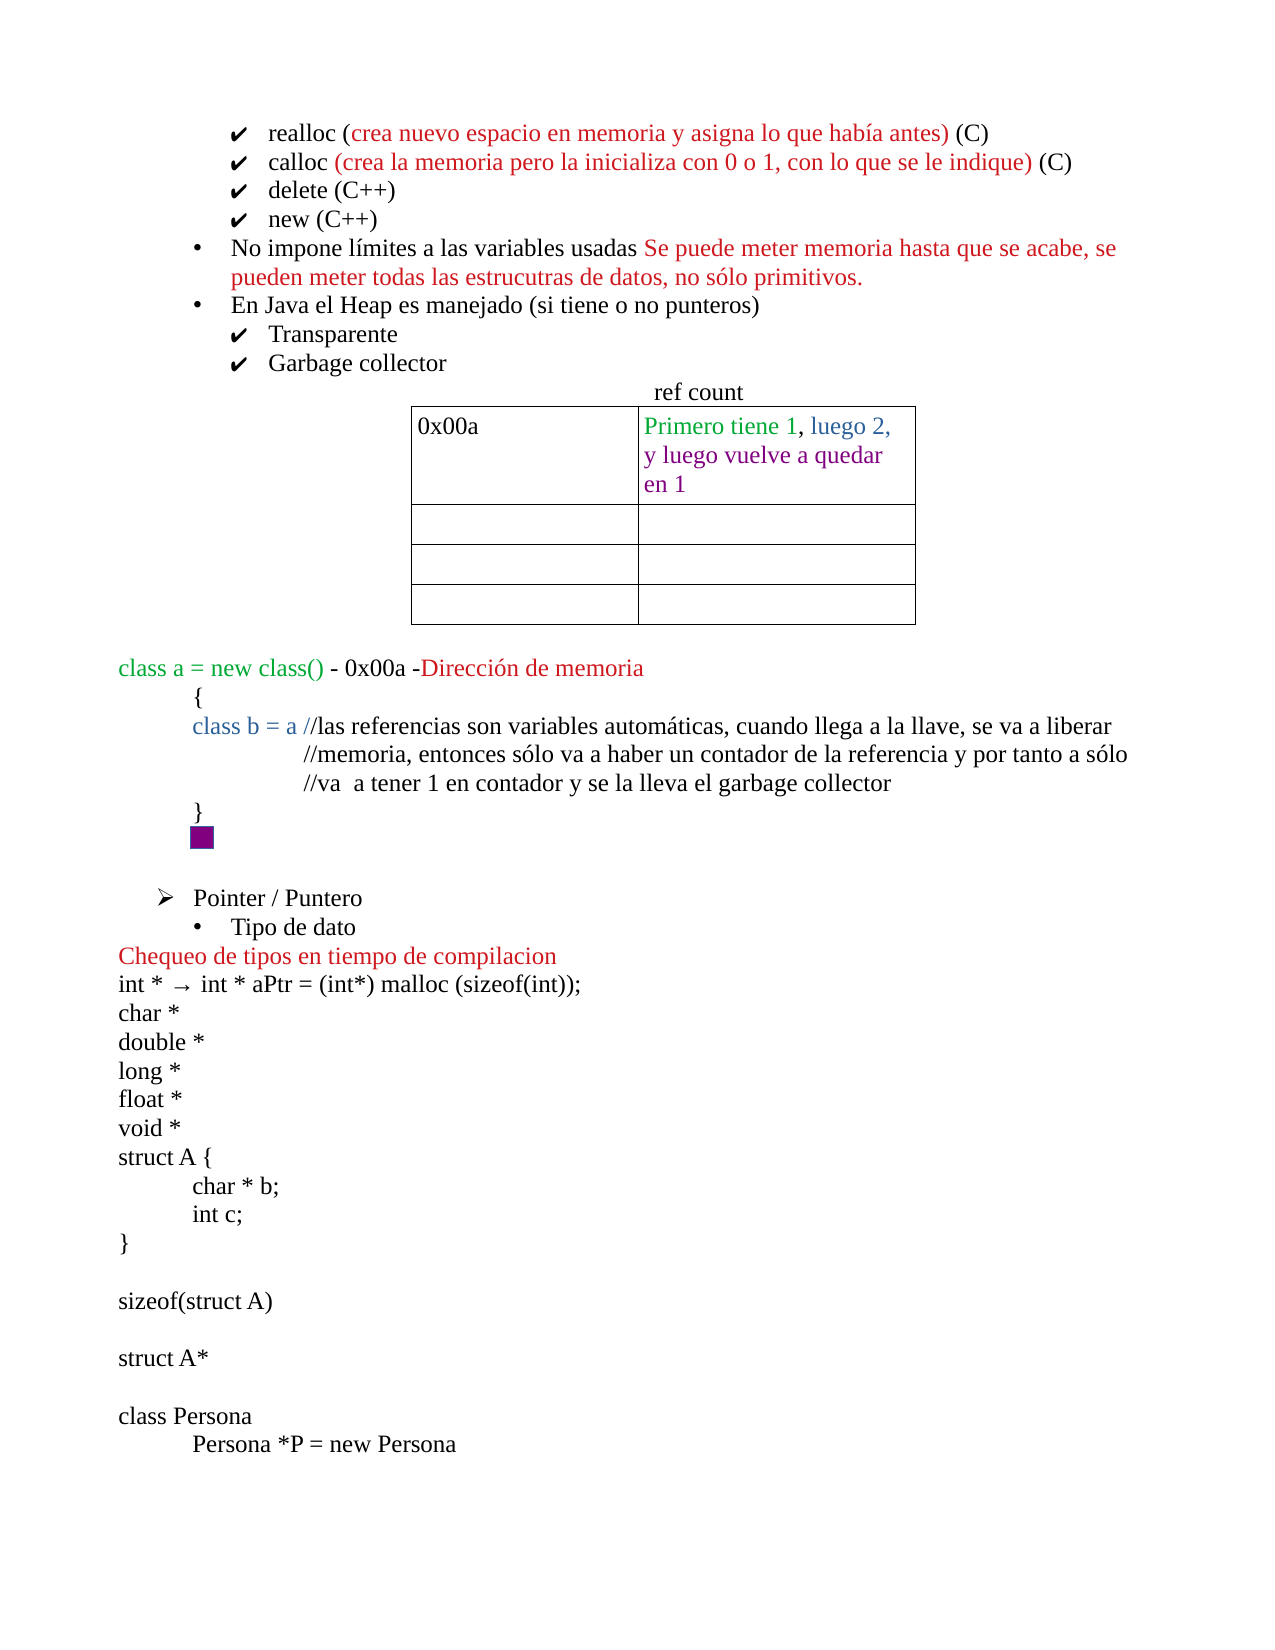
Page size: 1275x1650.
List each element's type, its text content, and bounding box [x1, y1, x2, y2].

list new (C++) [231, 204, 1157, 233]
text void * [118, 1113, 1157, 1142]
text { [118, 682, 1157, 711]
text } [118, 1228, 1157, 1257]
text Persona *P = new Persona [118, 1429, 1157, 1458]
text class Persona [118, 1401, 1157, 1429]
text double * [118, 1027, 1157, 1056]
table_cell [412, 585, 638, 624]
list delete (C++) [231, 176, 1157, 204]
text int * → int * aPtr = (int*) malloc (sizeof(int)); [118, 969, 1157, 998]
text long * [118, 1056, 1157, 1084]
table_header 0x00a [412, 407, 638, 503]
list En Java el Heap es manejado (si tiene o no punteros) [193, 291, 1157, 319]
text struct A { [118, 1142, 1157, 1171]
list Pointer / Puntero [156, 883, 1157, 912]
list realloc (crea nuevo espacio en memoria y asigna lo que había antes) (C) [231, 118, 1157, 147]
text char * [118, 998, 1157, 1027]
text class a = new class() - 0x00a -Dirección de memoria [118, 653, 1157, 682]
text int c; [118, 1199, 1157, 1228]
text Chequeo de tipos en tiempo de compilacion [118, 941, 1157, 969]
text float * [118, 1084, 1157, 1113]
table_cell [639, 505, 915, 544]
text char * b; [118, 1171, 1157, 1199]
list Tipo de dato [193, 912, 1157, 941]
list No impone límites a las variables usadas Se puede meter memoria hasta que se acabe, se pueden meter todas las estrucutras de datos, no sólo primitivos. [193, 233, 1157, 291]
table_cell [412, 545, 638, 584]
table_cell [412, 505, 638, 544]
text } [118, 797, 1157, 826]
text struct A* [118, 1343, 1157, 1372]
list Garbage collector [231, 348, 1157, 377]
text sizeof(struct A) [118, 1286, 1157, 1314]
text class b = a //las referencias son variables automáticas, cuando llega a la llave, se va a liberar //memoria, entonces sólo va a haber un contador de la referencia y por tanto a sólo //va a tener 1 en contador y se la lleva el garbage collector [118, 711, 1157, 797]
table_header Primero tiene 1, luego 2, y luego vuelve a quedar en 1 [639, 407, 915, 503]
list Transparente [231, 319, 1157, 348]
text ref count [118, 377, 1157, 406]
table_cell [639, 585, 915, 624]
table_cell [639, 545, 915, 584]
list calloc (crea la memoria pero la inicializa con 0 o 1, con lo que se le indique) (C) [231, 147, 1157, 176]
